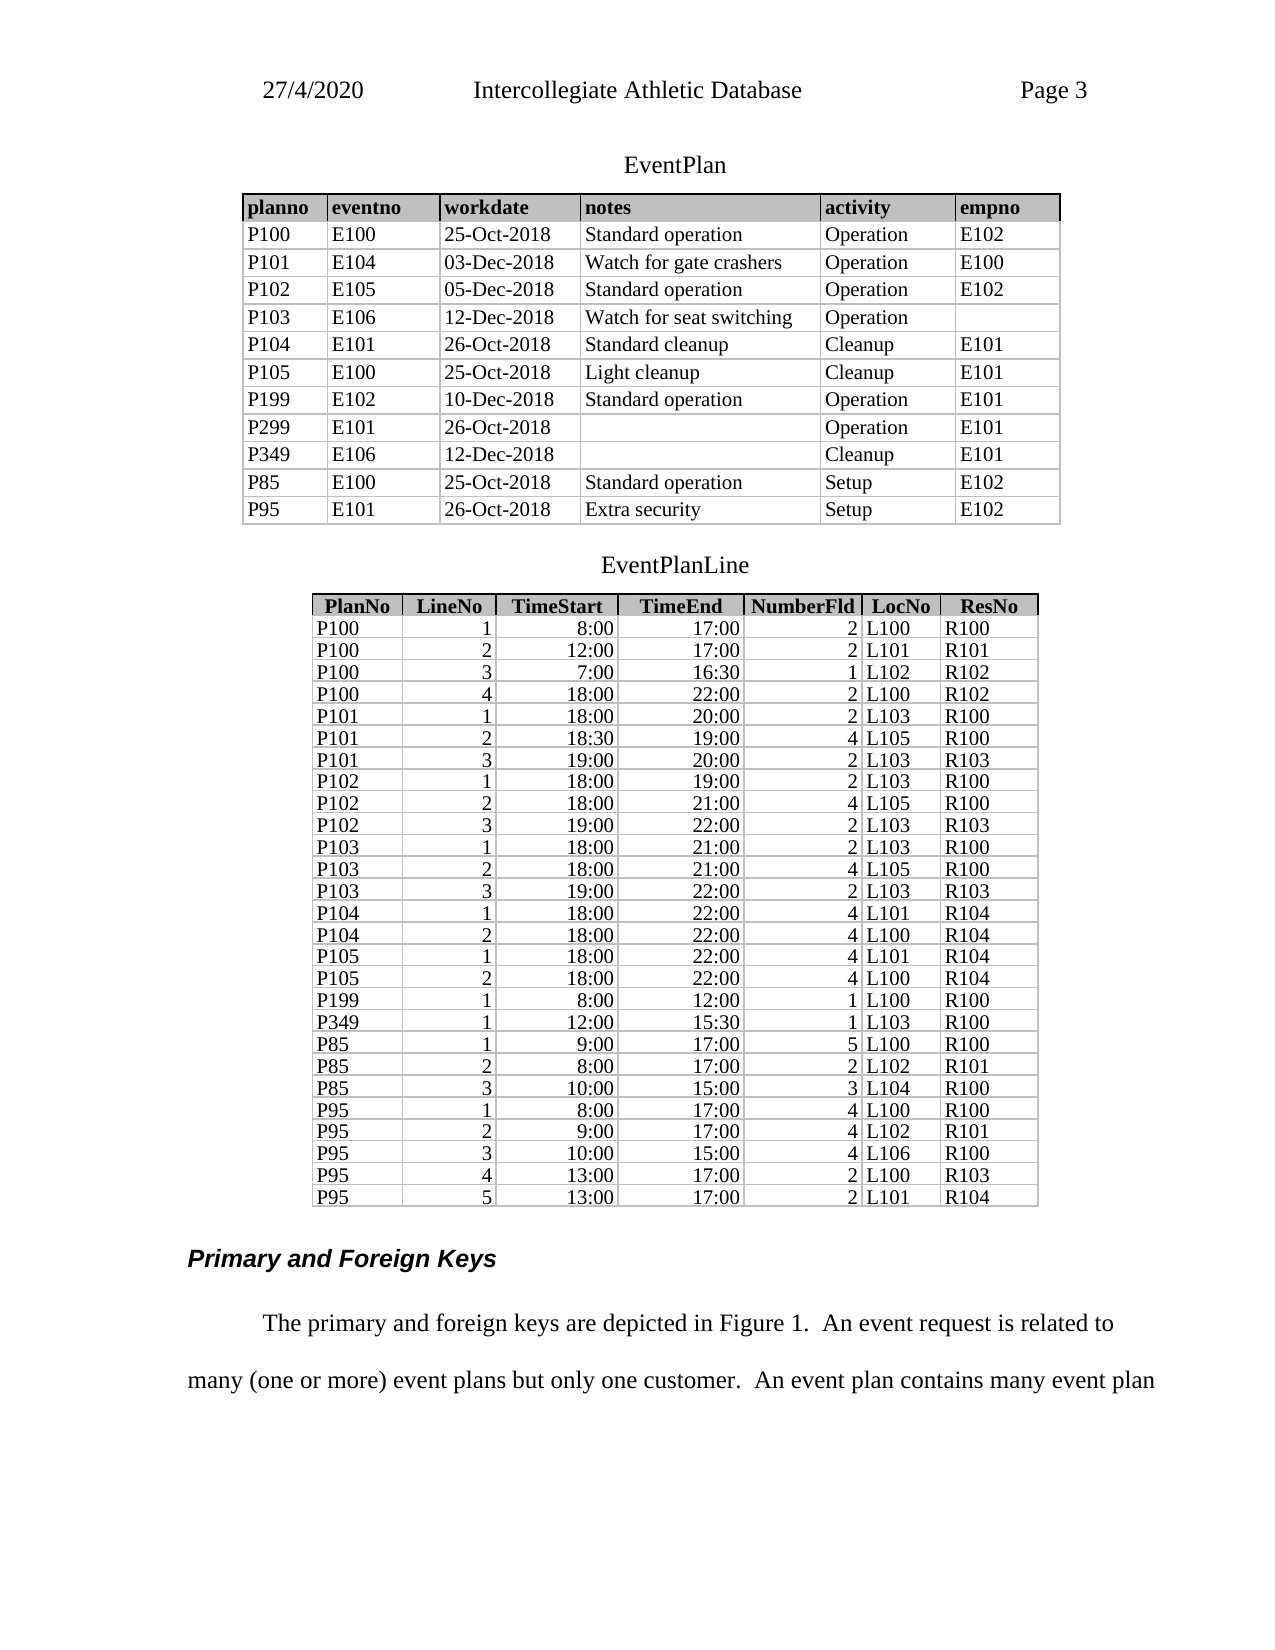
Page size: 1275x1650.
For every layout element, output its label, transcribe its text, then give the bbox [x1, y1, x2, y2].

table_cell 8:00 [497, 1098, 617, 1118]
table_cell 22:00 [619, 813, 743, 833]
table_cell 2 [745, 1185, 861, 1205]
table_cell P101 [313, 726, 402, 746]
table_cell Operation [821, 387, 955, 413]
table_cell 16:30 [619, 660, 743, 680]
table_cell 1 [403, 1098, 495, 1118]
table_cell 18:00 [497, 704, 617, 724]
table_cell P199 [244, 387, 327, 413]
table_cell E101 [956, 332, 1059, 358]
table_cell L101 [863, 638, 940, 658]
table_cell Operation [821, 277, 955, 303]
table_cell 22:00 [619, 945, 743, 965]
table_cell L103 [863, 770, 940, 790]
table_cell E102 [956, 277, 1059, 303]
table_cell 10:00 [497, 1141, 617, 1162]
table_cell 2 [403, 638, 495, 658]
table_cell R102 [941, 682, 1037, 702]
table_cell [581, 442, 820, 468]
text EventPlanLine [187, 550, 1162, 578]
table_cell R100 [941, 726, 1037, 746]
table_cell R100 [941, 1032, 1037, 1052]
table_cell Standard operation [581, 387, 820, 413]
table_cell L103 [863, 748, 940, 768]
table_cell 18:00 [497, 966, 617, 987]
table_cell E101 [956, 415, 1059, 441]
table_cell 1 [403, 704, 495, 724]
table_cell P103 [313, 835, 402, 855]
table_cell 9:00 [497, 1032, 617, 1052]
table_cell E100 [328, 470, 439, 496]
table_cell 3 [403, 748, 495, 768]
table_cell 03-Dec-2018 [441, 250, 580, 276]
table_cell 26-Oct-2018 [441, 415, 580, 441]
table_cell L103 [863, 835, 940, 855]
table_cell P104 [313, 901, 402, 921]
table_cell E101 [956, 442, 1059, 468]
table_cell 2 [403, 857, 495, 877]
table_cell R100 [941, 988, 1037, 1008]
table_cell Operation [821, 305, 955, 331]
table_cell 4 [403, 682, 495, 702]
table_cell P85 [313, 1032, 402, 1052]
table_cell P349 [313, 1010, 402, 1030]
table_cell 2 [745, 879, 861, 899]
table_cell E102 [328, 387, 439, 413]
table_cell Setup [821, 497, 955, 523]
table_cell R100 [941, 616, 1037, 637]
table_cell 2 [745, 748, 861, 768]
table_cell 22:00 [619, 879, 743, 899]
table_cell P299 [244, 415, 327, 441]
table_cell 25-Oct-2018 [441, 222, 580, 248]
table_cell Standard operation [581, 222, 820, 248]
table_cell L106 [863, 1141, 940, 1162]
table_header ResNo [941, 595, 1037, 615]
table_cell L104 [863, 1076, 940, 1096]
table_cell 2 [745, 813, 861, 833]
table_cell L100 [863, 1098, 940, 1118]
table_cell 21:00 [619, 791, 743, 812]
table_cell 7:00 [497, 660, 617, 680]
table_cell 4 [745, 945, 861, 965]
table_cell Standard operation [581, 277, 820, 303]
table_cell Standard cleanup [581, 332, 820, 358]
table_cell P95 [313, 1141, 402, 1162]
table_cell Watch for gate crashers [581, 250, 820, 276]
table_cell R104 [941, 945, 1037, 965]
table_cell 25-Oct-2018 [441, 470, 580, 496]
table_cell P199 [313, 988, 402, 1008]
table_cell P100 [313, 638, 402, 658]
table_cell P95 [313, 1098, 402, 1118]
table_cell 13:00 [497, 1185, 617, 1205]
table_cell 1 [745, 988, 861, 1008]
table_cell 05-Dec-2018 [441, 277, 580, 303]
table_header activity [821, 195, 955, 221]
table_cell P85 [313, 1054, 402, 1074]
table_cell P104 [244, 332, 327, 358]
table_cell L101 [863, 945, 940, 965]
subtitle Primary and Foreign Keys [187, 1244, 1162, 1273]
table_cell P105 [313, 945, 402, 965]
table_cell 1 [403, 901, 495, 921]
table_cell 19:00 [497, 879, 617, 899]
table_cell Cleanup [821, 442, 955, 468]
table_cell 12:00 [497, 638, 617, 658]
table_cell L100 [863, 966, 940, 987]
table_cell 1 [403, 1032, 495, 1052]
table_cell 1 [403, 945, 495, 965]
table_cell 17:00 [619, 1032, 743, 1052]
table_cell 3 [403, 660, 495, 680]
table_header planno [244, 195, 327, 221]
table_cell 4 [745, 857, 861, 877]
table_cell L102 [863, 1054, 940, 1074]
table_header TimeStart [497, 595, 617, 615]
table_header LocNo [863, 595, 940, 615]
table_cell P95 [313, 1185, 402, 1205]
table_header notes [581, 195, 820, 221]
table_cell E101 [328, 415, 439, 441]
table_cell E101 [956, 387, 1059, 413]
table_header TimeEnd [619, 595, 743, 615]
table_cell 1 [403, 616, 495, 637]
table_cell P105 [244, 360, 327, 386]
table_cell P100 [313, 616, 402, 637]
table_cell R103 [941, 1163, 1037, 1183]
table_cell 17:00 [619, 1163, 743, 1183]
table_cell 4 [745, 901, 861, 921]
table_cell 10:00 [497, 1076, 617, 1096]
table_cell L100 [863, 1163, 940, 1183]
table_cell E102 [956, 497, 1059, 523]
table_cell E106 [328, 442, 439, 468]
table_cell 1 [745, 660, 861, 680]
table_cell P95 [244, 497, 327, 523]
table_cell 22:00 [619, 966, 743, 987]
table_cell 19:00 [497, 748, 617, 768]
table_cell 12-Dec-2018 [441, 305, 580, 331]
table_cell R104 [941, 966, 1037, 987]
table_cell 3 [745, 1076, 861, 1096]
table_cell R104 [941, 923, 1037, 943]
table_cell L102 [863, 660, 940, 680]
table_cell [581, 415, 820, 441]
table_cell P102 [244, 277, 327, 303]
table_cell 17:00 [619, 1098, 743, 1118]
table_cell 17:00 [619, 616, 743, 637]
table_cell P349 [244, 442, 327, 468]
table_cell L105 [863, 791, 940, 812]
table_cell Extra security [581, 497, 820, 523]
table_cell 26-Oct-2018 [441, 332, 580, 358]
table_cell E101 [328, 332, 439, 358]
table_cell 2 [745, 682, 861, 702]
table_cell 2 [403, 1120, 495, 1140]
table_cell R100 [941, 1098, 1037, 1118]
table_cell R101 [941, 1054, 1037, 1074]
table_cell 2 [403, 726, 495, 746]
table_cell Cleanup [821, 360, 955, 386]
table_cell E100 [328, 222, 439, 248]
table_cell 1 [403, 770, 495, 790]
table_cell R101 [941, 638, 1037, 658]
table_header empno [956, 195, 1059, 221]
table_cell 9:00 [497, 1120, 617, 1140]
table_cell 2 [745, 1054, 861, 1074]
table_header eventno [328, 195, 439, 221]
table_cell R100 [941, 1010, 1037, 1030]
table_cell 1 [403, 835, 495, 855]
table_cell 17:00 [619, 1054, 743, 1074]
table_cell 18:00 [497, 835, 617, 855]
table_cell L105 [863, 726, 940, 746]
table_cell P95 [313, 1120, 402, 1140]
table_cell L100 [863, 923, 940, 943]
table_cell 1 [403, 1010, 495, 1030]
table_cell R104 [941, 901, 1037, 921]
table_cell 12-Dec-2018 [441, 442, 580, 468]
table_cell L101 [863, 1185, 940, 1205]
table_cell 8:00 [497, 616, 617, 637]
table_cell Setup [821, 470, 955, 496]
table_cell L100 [863, 616, 940, 637]
table_cell Operation [821, 222, 955, 248]
table_cell 22:00 [619, 682, 743, 702]
table_cell 18:00 [497, 923, 617, 943]
table_cell P101 [313, 704, 402, 724]
table_cell 20:00 [619, 748, 743, 768]
table_cell P100 [244, 222, 327, 248]
table_cell 2 [745, 638, 861, 658]
table_cell R103 [941, 748, 1037, 768]
table_cell 5 [403, 1185, 495, 1205]
table_cell 2 [403, 966, 495, 987]
table_cell 12:00 [619, 988, 743, 1008]
table_cell 22:00 [619, 901, 743, 921]
table_cell 17:00 [619, 638, 743, 658]
table_cell L101 [863, 901, 940, 921]
table_cell 1 [745, 1010, 861, 1030]
table_cell L103 [863, 879, 940, 899]
table_cell P102 [313, 813, 402, 833]
table_cell 4 [745, 1141, 861, 1162]
table_cell R100 [941, 1141, 1037, 1162]
table_cell 21:00 [619, 857, 743, 877]
table_cell E102 [956, 222, 1059, 248]
table_cell R102 [941, 660, 1037, 680]
table_header PlanNo [313, 595, 402, 615]
table_cell Operation [821, 250, 955, 276]
table_cell P105 [313, 966, 402, 987]
table_cell 22:00 [619, 923, 743, 943]
table_cell E101 [328, 497, 439, 523]
table_cell R101 [941, 1120, 1037, 1140]
table_cell 18:00 [497, 682, 617, 702]
table_cell E105 [328, 277, 439, 303]
table_cell 12:00 [497, 1010, 617, 1030]
table_cell 17:00 [619, 1120, 743, 1140]
table_cell Cleanup [821, 332, 955, 358]
table_cell 18:00 [497, 901, 617, 921]
table_cell 5 [745, 1032, 861, 1052]
table_cell R100 [941, 835, 1037, 855]
table_cell P104 [313, 923, 402, 943]
table_cell 13:00 [497, 1163, 617, 1183]
table_cell 4 [745, 791, 861, 812]
table_cell 1 [403, 988, 495, 1008]
table_cell 26-Oct-2018 [441, 497, 580, 523]
table_cell 4 [745, 726, 861, 746]
table_cell 19:00 [619, 770, 743, 790]
table_cell 10-Dec-2018 [441, 387, 580, 413]
table_cell Watch for seat switching [581, 305, 820, 331]
table_cell L100 [863, 1032, 940, 1052]
table_cell R100 [941, 770, 1037, 790]
table_cell P103 [313, 857, 402, 877]
table_cell Operation [821, 415, 955, 441]
table_cell L103 [863, 1010, 940, 1030]
table_cell R104 [941, 1185, 1037, 1205]
table_cell P101 [244, 250, 327, 276]
table_cell 2 [745, 835, 861, 855]
table_cell 19:00 [619, 726, 743, 746]
table_cell R100 [941, 791, 1037, 812]
table_cell 21:00 [619, 835, 743, 855]
table_cell 4 [403, 1163, 495, 1183]
table_cell 3 [403, 1076, 495, 1096]
table_cell P103 [313, 879, 402, 899]
table_cell E101 [956, 360, 1059, 386]
table_cell P100 [313, 682, 402, 702]
table_cell 2 [745, 616, 861, 637]
table_cell P103 [244, 305, 327, 331]
text The primary and foreign keys are depicted in Figure 1. An event request is related to many (one or more) event plans but only one customer. An event plan contains many event plan [187, 1308, 1162, 1394]
table_cell 4 [745, 923, 861, 943]
table_cell 3 [403, 813, 495, 833]
table_cell E106 [328, 305, 439, 331]
table_cell 25-Oct-2018 [441, 360, 580, 386]
table_cell L100 [863, 682, 940, 702]
table_cell E102 [956, 470, 1059, 496]
table_cell 8:00 [497, 1054, 617, 1074]
table_cell 4 [745, 966, 861, 987]
table_cell 15:30 [619, 1010, 743, 1030]
table_cell 17:00 [619, 1185, 743, 1205]
table_cell R100 [941, 857, 1037, 877]
table_cell L105 [863, 857, 940, 877]
table_header NumberFld [745, 595, 861, 615]
table_cell P95 [313, 1163, 402, 1183]
table_cell E100 [956, 250, 1059, 276]
table_cell R100 [941, 704, 1037, 724]
table_cell 3 [403, 879, 495, 899]
table_cell L103 [863, 704, 940, 724]
table_cell [956, 305, 1059, 331]
table_cell 2 [745, 770, 861, 790]
table_cell 19:00 [497, 813, 617, 833]
table_cell E100 [328, 360, 439, 386]
table_cell 3 [403, 1141, 495, 1162]
table_cell 18:00 [497, 770, 617, 790]
table_header LineNo [403, 595, 495, 615]
table_cell 4 [745, 1120, 861, 1140]
table_cell 2 [745, 704, 861, 724]
table_cell 2 [403, 1054, 495, 1074]
table_cell P85 [313, 1076, 402, 1096]
table_cell P101 [313, 748, 402, 768]
table_cell R103 [941, 879, 1037, 899]
table_cell L102 [863, 1120, 940, 1140]
table_cell L103 [863, 813, 940, 833]
table_cell 18:00 [497, 791, 617, 812]
table_cell R103 [941, 813, 1037, 833]
table_cell 4 [745, 1098, 861, 1118]
table_cell P85 [244, 470, 327, 496]
table_cell 18:00 [497, 857, 617, 877]
table_cell 2 [403, 923, 495, 943]
table_cell E104 [328, 250, 439, 276]
table_cell R100 [941, 1076, 1037, 1096]
table_cell L100 [863, 988, 940, 1008]
table_cell 20:00 [619, 704, 743, 724]
table_cell 18:00 [497, 945, 617, 965]
table_cell 2 [403, 791, 495, 812]
table_cell 15:00 [619, 1141, 743, 1162]
table_cell P102 [313, 791, 402, 812]
table_cell P102 [313, 770, 402, 790]
table_cell Standard operation [581, 470, 820, 496]
text EventPlan [187, 150, 1162, 179]
table_cell 15:00 [619, 1076, 743, 1096]
table_header workdate [441, 195, 580, 221]
table_cell 2 [745, 1163, 861, 1183]
table_cell 8:00 [497, 988, 617, 1008]
table_cell 18:30 [497, 726, 617, 746]
table_cell Light cleanup [581, 360, 820, 386]
table_cell P100 [313, 660, 402, 680]
